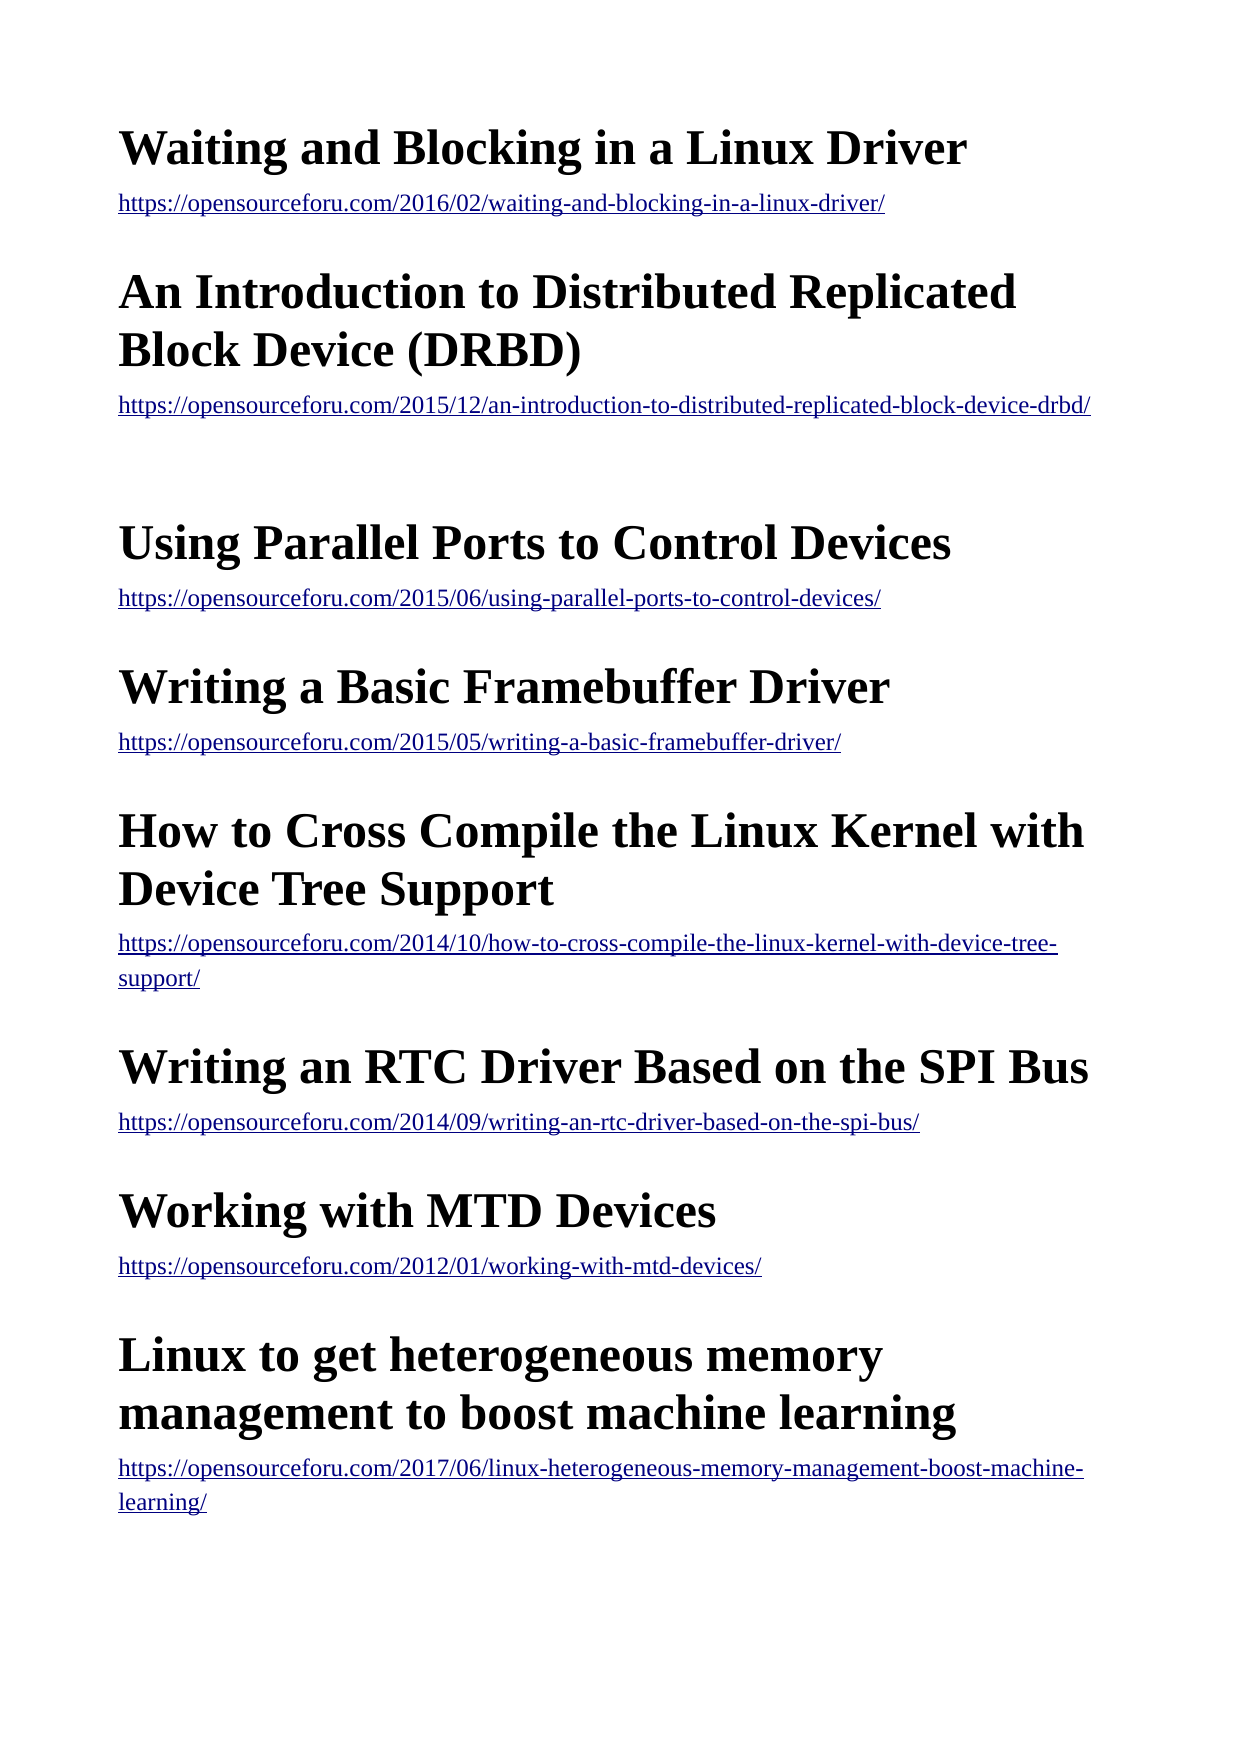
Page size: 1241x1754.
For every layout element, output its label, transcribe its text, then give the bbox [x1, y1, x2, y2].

subtitle Using Parallel Ports to Control Devices [118, 513, 1122, 570]
subtitle Writing an RTC Driver Based on the SPI Bus [118, 1037, 1122, 1094]
text https://opensourceforu.com/2014/10/how-to-cross-compile-the-linux-kernel-with-device-tree-support/ [118, 928, 1122, 992]
text https://opensourceforu.com/2014/09/writing-an-rtc-driver-based-on-the-spi-bus/ [118, 1107, 1122, 1136]
text https://opensourceforu.com/2016/02/waiting-and-blocking-in-a-linux-driver/ [118, 188, 1122, 217]
text https://opensourceforu.com/2015/12/an-introduction-to-distributed-replicated-block-device-drbd/ [118, 390, 1122, 418]
text https://opensourceforu.com/2012/01/working-with-mtd-devices/ [118, 1251, 1122, 1280]
subtitle Writing a Basic Framebuffer Driver [118, 657, 1122, 714]
text https://opensourceforu.com/2015/06/using-parallel-ports-to-control-devices/ [118, 583, 1122, 612]
subtitle Waiting and Blocking in a Linux Driver [118, 118, 1122, 176]
subtitle How to Cross Compile the Linux Kernel with Device Tree Support [118, 801, 1122, 916]
subtitle Linux to get heterogeneous memory management to boost machine learning [118, 1325, 1122, 1440]
subtitle Working with MTD Devices [118, 1181, 1122, 1238]
subtitle An Introduction to Distributed Replicated Block Device (DRBD) [118, 262, 1122, 377]
text https://opensourceforu.com/2015/05/writing-a-basic-framebuffer-driver/ [118, 727, 1122, 756]
text https://opensourceforu.com/2017/06/linux-heterogeneous-memory-management-boost-machine-learning/ [118, 1453, 1122, 1516]
